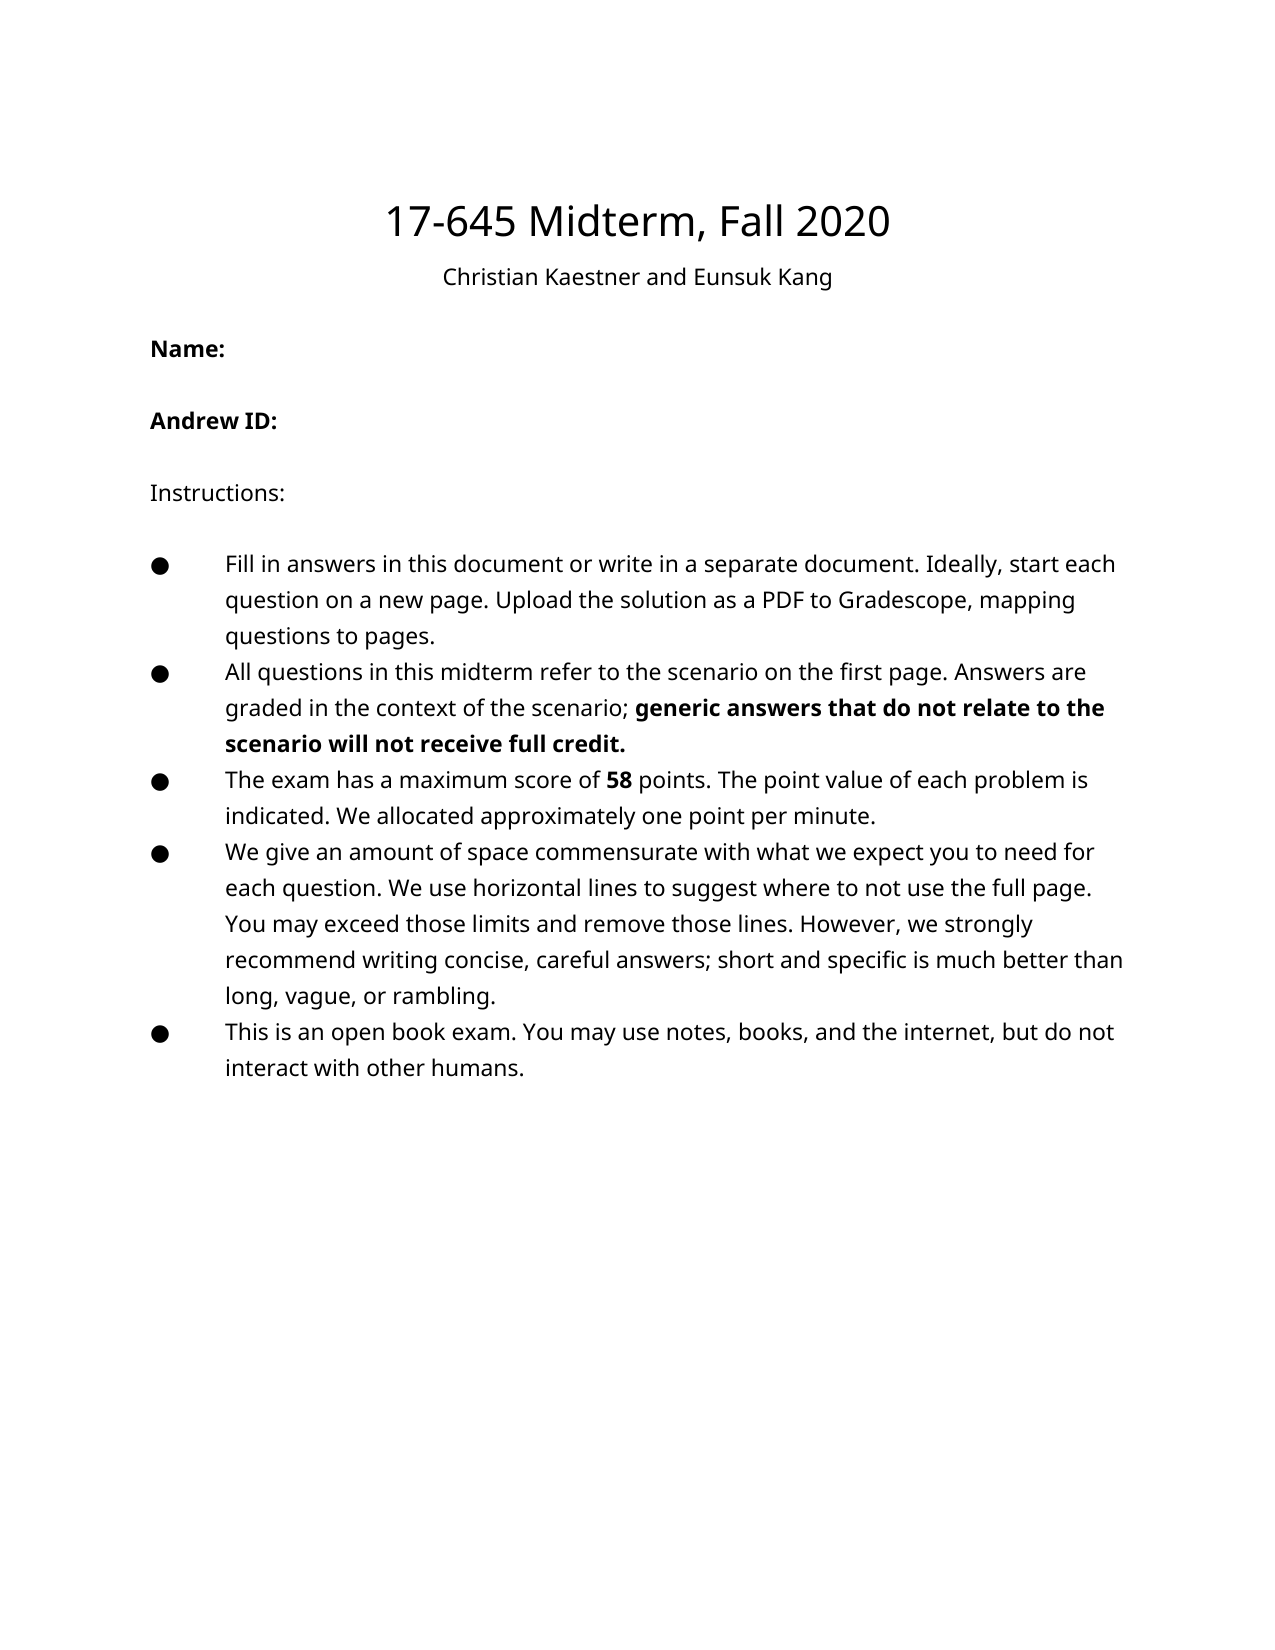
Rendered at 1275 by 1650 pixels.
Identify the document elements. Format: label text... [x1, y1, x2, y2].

list The exam has a maximum score of 58 points. The point value of each problem is indicated. We allocated approximately one point per minute. [150, 764, 1125, 831]
list Fill in answers in this document or write in a separate document. Ideally, start each question on a new page. Upload the solution as a PDF to Gradescope, mapping questions to pages. [150, 548, 1125, 652]
list This is an open book exam. You may use notes, books, and the internet, but do not interact with other humans. [150, 1016, 1125, 1083]
text Christian Kaestner and Eunsuk Kang [150, 261, 1125, 292]
text Andrew ID: [150, 405, 1125, 436]
text Name: [150, 333, 1125, 364]
list All questions in this midterm refer to the scenario on the first page. Answers are graded in the context of the scenario; generic answers that do not relate to the scenario will not receive full credit. [150, 656, 1125, 759]
list We give an amount of space commensurate with what we expect you to need for each question. We use horizontal lines to suggest where to not use the full page. You may exceed those limits and remove those lines. However, we strongly recommend writing concise, careful answers; short and specific is much better than long, vague, or rambling. [150, 836, 1125, 1011]
subtitle 17-645 Midterm, Fall 2020 [150, 192, 1125, 248]
text Instructions: [150, 477, 1125, 508]
